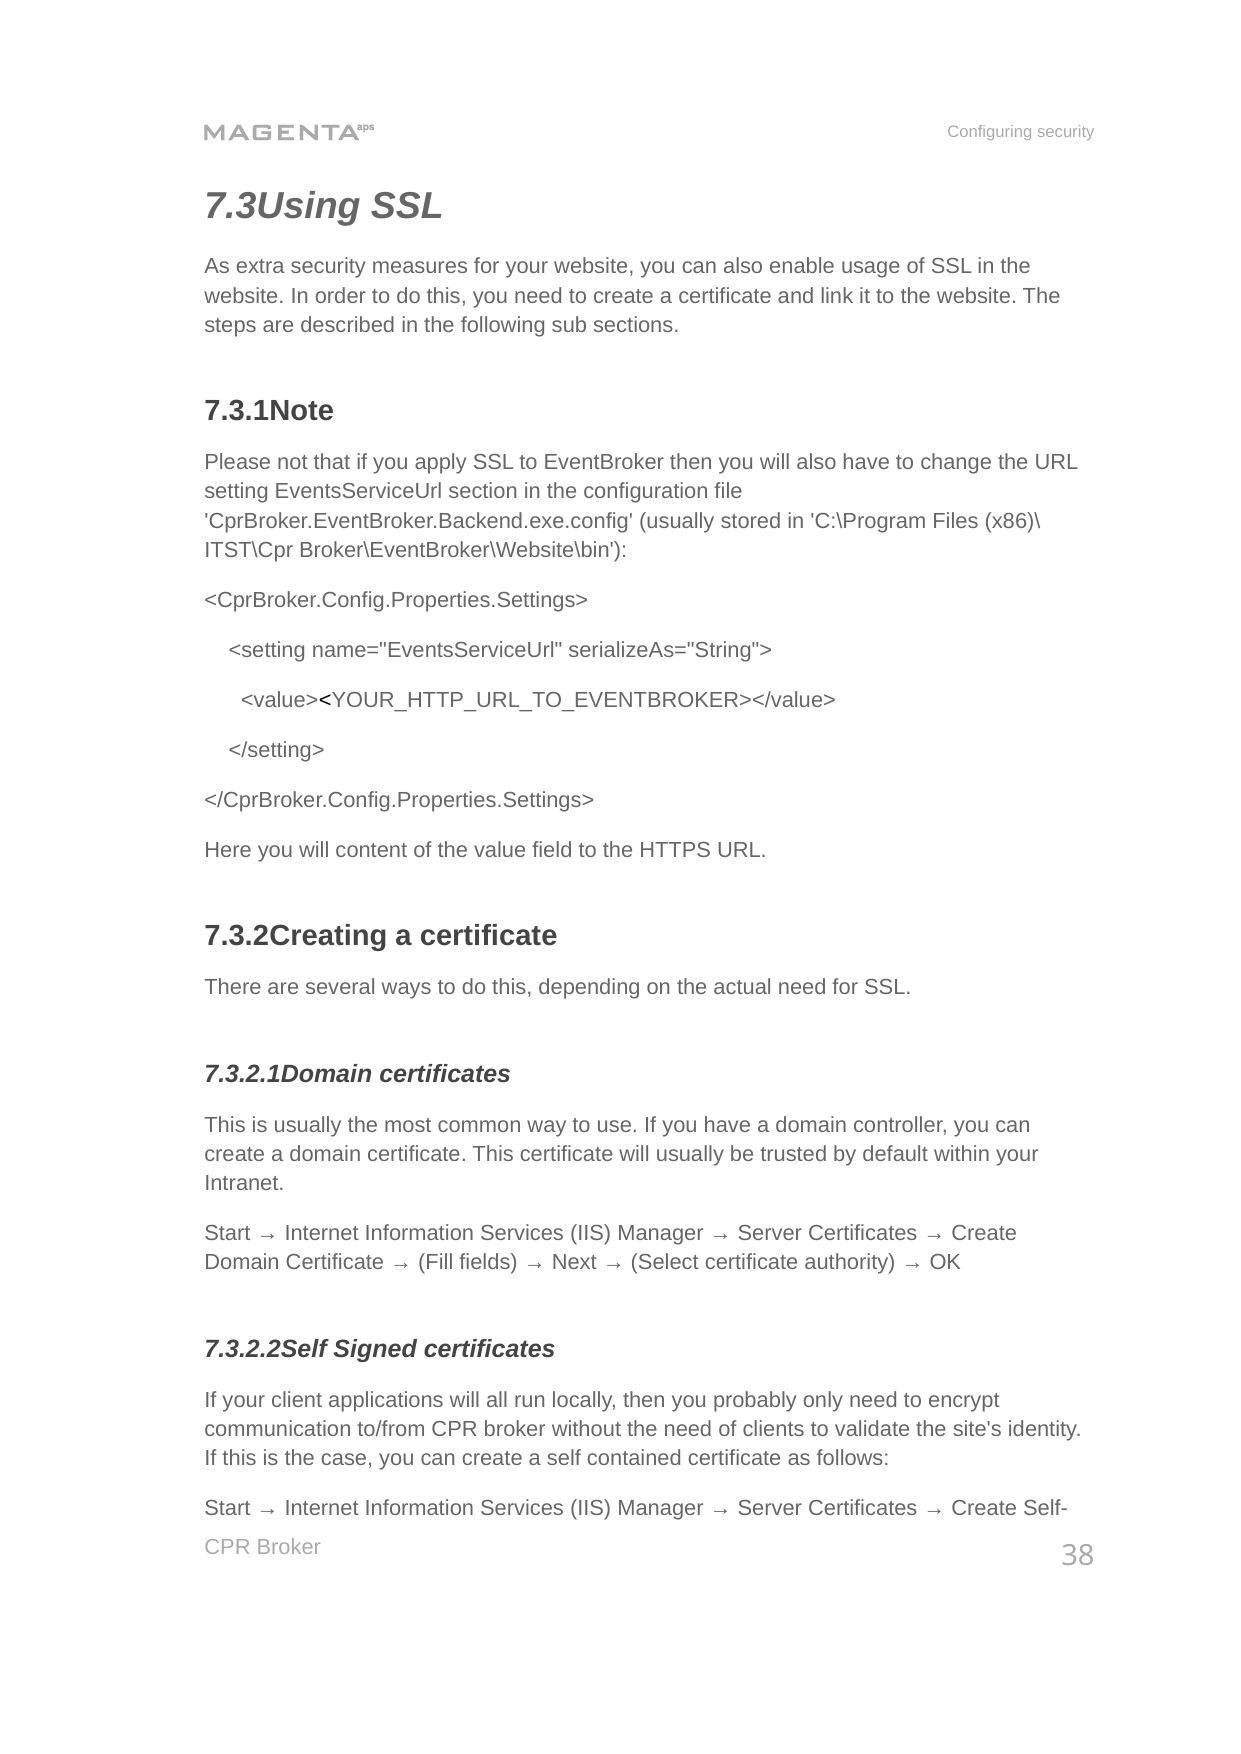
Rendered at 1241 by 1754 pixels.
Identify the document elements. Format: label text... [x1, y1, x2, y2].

text <value><YOUR_HTTP_URL_TO_EVENTBROKER></value> [204, 684, 1094, 713]
text </CprBroker.Config.Properties.Settings> [204, 784, 1094, 813]
subtitle Self Signed certificates [204, 1311, 1094, 1369]
text Here you will content of the value field to the HTTPS URL. [204, 834, 1094, 863]
text Please not that if you apply SSL to EventBroker then you will also have to change the URL setting EventsServiceUrl section in the configuration file 'CprBroker.EventBroker.Backend.exe.config' (usually stored in 'C:\Program Files (x86)\ITST\Cpr Broker\EventBroker\Website\bin'): [204, 446, 1094, 563]
subtitle Using SSL [204, 171, 1094, 230]
text <CprBroker.Config.Properties.Settings> [204, 584, 1094, 613]
subtitle Creating a certificate [204, 898, 1094, 957]
text Start → Internet Information Services (IIS) Manager → Server Certificates → Create Domain Certificate → (Fill fields) → Next → (Select certificate authority) → OK [204, 1217, 1094, 1276]
text If your client applications will all run locally, then you probably only need to encrypt communication to/from CPR broker without the need of clients to validate the site's identity. If this is the case, you can create a self contained certificate as follows: [204, 1384, 1094, 1471]
text Start → Internet Information Services (IIS) Manager → Server Certificates → Create Self- [204, 1492, 1094, 1521]
subtitle Domain certificates [204, 1036, 1094, 1094]
subtitle Note [204, 373, 1094, 432]
text As extra security measures for your website, you can also enable usage of SSL in the website. In order to do this, you need to create a certificate and link it to the website. The steps are described in the following sub sections. [204, 251, 1094, 338]
text <setting name="EventsServiceUrl" serializeAs="String"> [204, 634, 1094, 663]
text </setting> [204, 734, 1094, 763]
text There are several ways to do this, depending on the actual need for SSL. [204, 971, 1094, 1001]
text This is usually the most common way to use. If you have a domain controller, you can create a domain certificate. This certificate will usually be trusted by default within your Intranet. [204, 1109, 1094, 1196]
